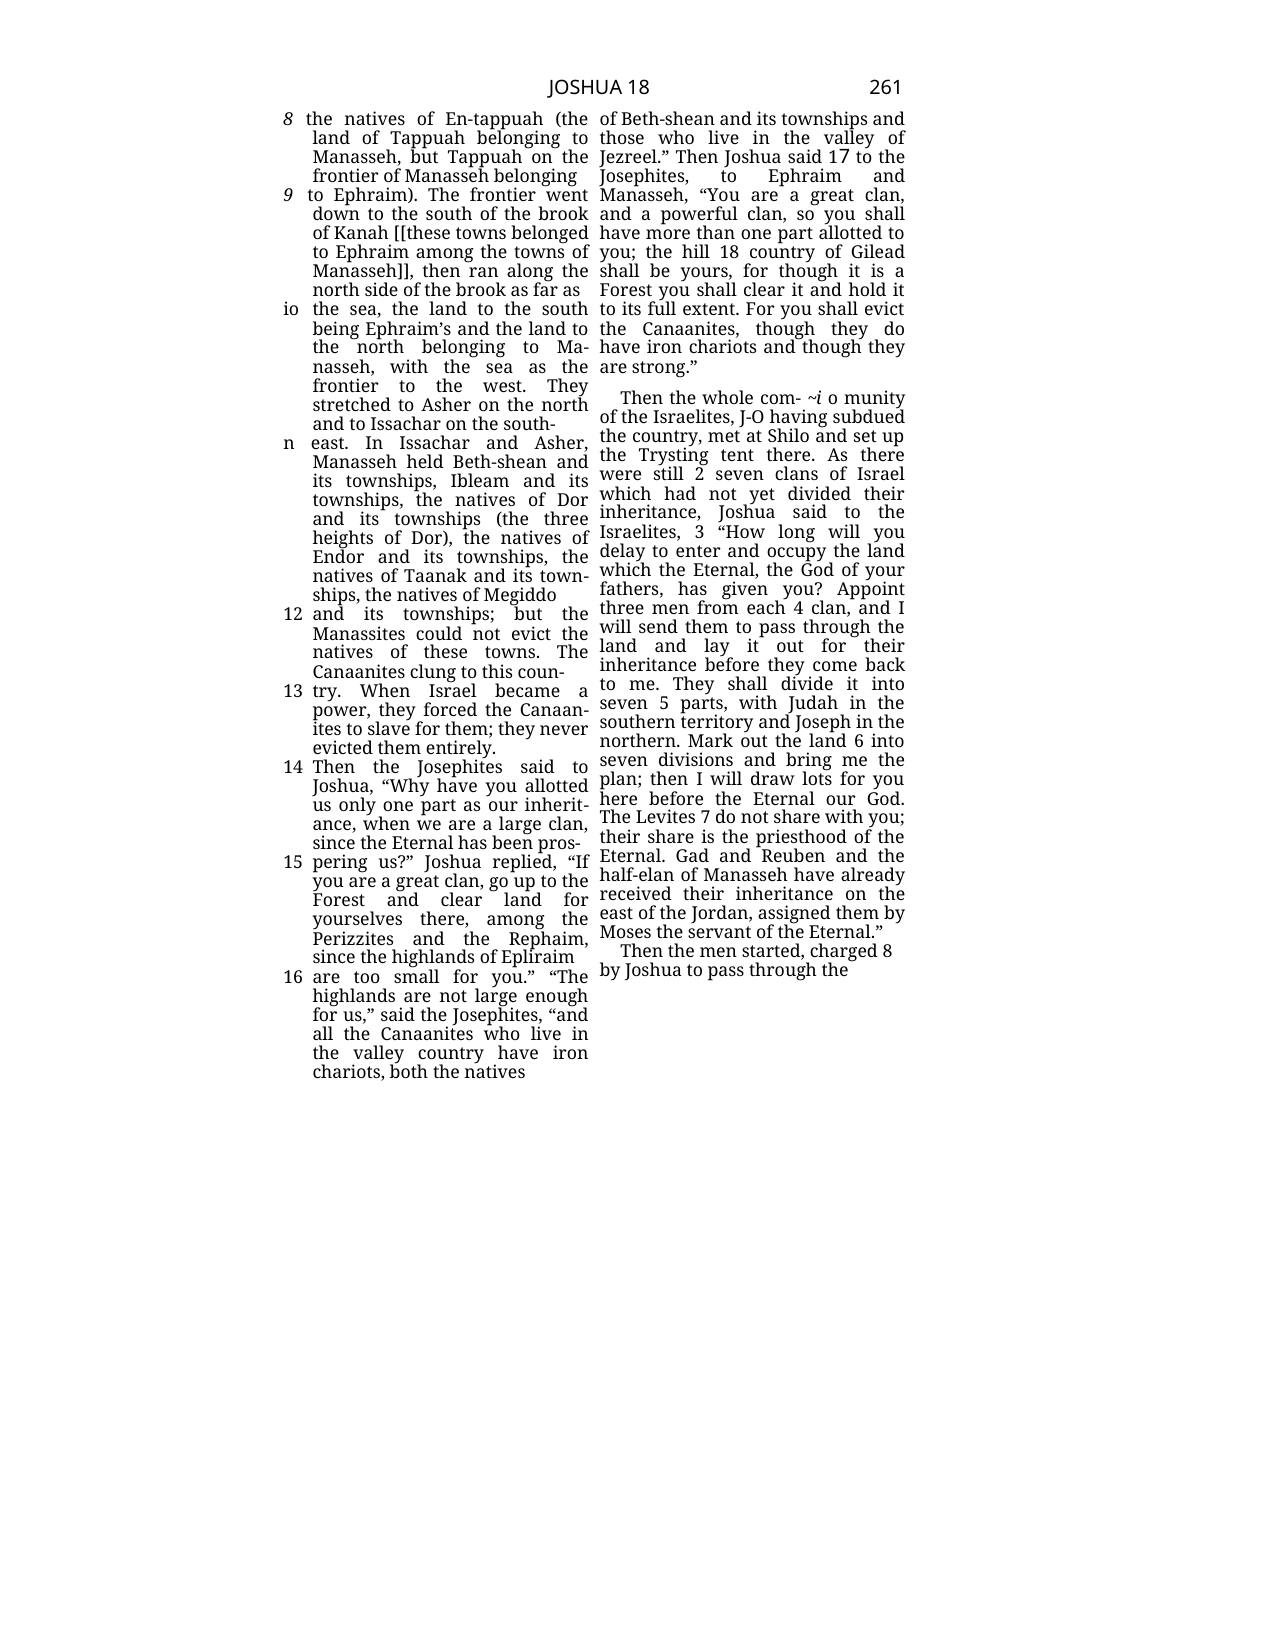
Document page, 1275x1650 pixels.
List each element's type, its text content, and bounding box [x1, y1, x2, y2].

list the natives of En-tappuah (the land of Tappuah belonging to Manasseh, but Tappuah on the frontier of Manasseh belonging [283, 110, 589, 186]
list pering us?” Joshua replied, “If you are a great clan, go up to the Forest and clear land for yourselves there, among the Perizzites and the Rephaim, since the highlands of Epliraim [283, 853, 589, 968]
list Then the Josephites said to Joshua, “Why have you allotted us only one part as our inherit­ance, when we are a large clan, since the Eternal has been pros- [283, 758, 589, 853]
text n east. In Issachar and Asher, Manasseh held Beth-shean and its townships, Ibleam and its townships, the natives of Dor and its townships (the three heights of Dor), the natives of Endor and its townships, the natives of Taanak and its town­ships, the natives of Megiddo [283, 434, 589, 606]
list are too small for you.” “The highlands are not large enough for us,” said the Josephites, “and all the Canaanites who live in the valley country have iron chariots, both the natives [283, 968, 589, 1082]
list try. When Israel became a power, they forced the Canaan­ites to slave for them; they never evicted them entirely. [283, 682, 589, 758]
list to Ephraim). The frontier went down to the south of the brook of Kanah [[these towns belonged to Ephraim among the towns of Manasseh]], then ran along the north side of the brook as far as [283, 186, 589, 301]
text of Beth-shean and its townships and those who live in the valley of Jezreel.” Then Joshua said 17 to the Josephites, to Ephraim and Manasseh, “You are a great clan, and a powerful clan, so you shall have more than one part allotted to you; the hill 18 country of Gilead shall be yours, for though it is a Forest you shall clear it and hold it to its full extent. For you shall evict the Canaanites, though they do have iron chariots and though they are strong.” [599, 110, 905, 377]
text Then the men started, charged 8 by Joshua to pass through the [599, 942, 905, 980]
list and its townships; but the Manassites could not evict the natives of these towns. The Canaanites clung to this coun- [283, 606, 589, 682]
text io the sea, the land to the south being Ephraim’s and the land to the north belonging to Ma­nasseh, with the sea as the frontier to the west. They stretched to Asher on the north and to Issachar on the south- [283, 301, 589, 434]
text Then the whole com- ~i o munity of the Israelites, J-O having subdued the country, met at Shilo and set up the Trysting tent there. As there were still 2 seven clans of Israel which had not yet divided their inheritance, Joshua said to the Israelites, 3 “How long will you delay to enter and occupy the land which the Eternal, the God of your fathers, has given you? Appoint three men from each 4 clan, and I will send them to pass through the land and lay it out for their inheritance be­fore they come back to me. They shall divide it into seven 5 parts, with Judah in the south­ern territory and Joseph in the northern. Mark out the land 6 into seven divisions and bring me the plan; then I will draw lots for you here before the Eternal our God. The Levites 7 do not share with you; their share is the priesthood of the Eternal. Gad and Reuben and the half-elan of Manasseh have already received their inherit­ance on the east of the Jordan, assigned them by Moses the servant of the Eternal.” [599, 389, 905, 942]
